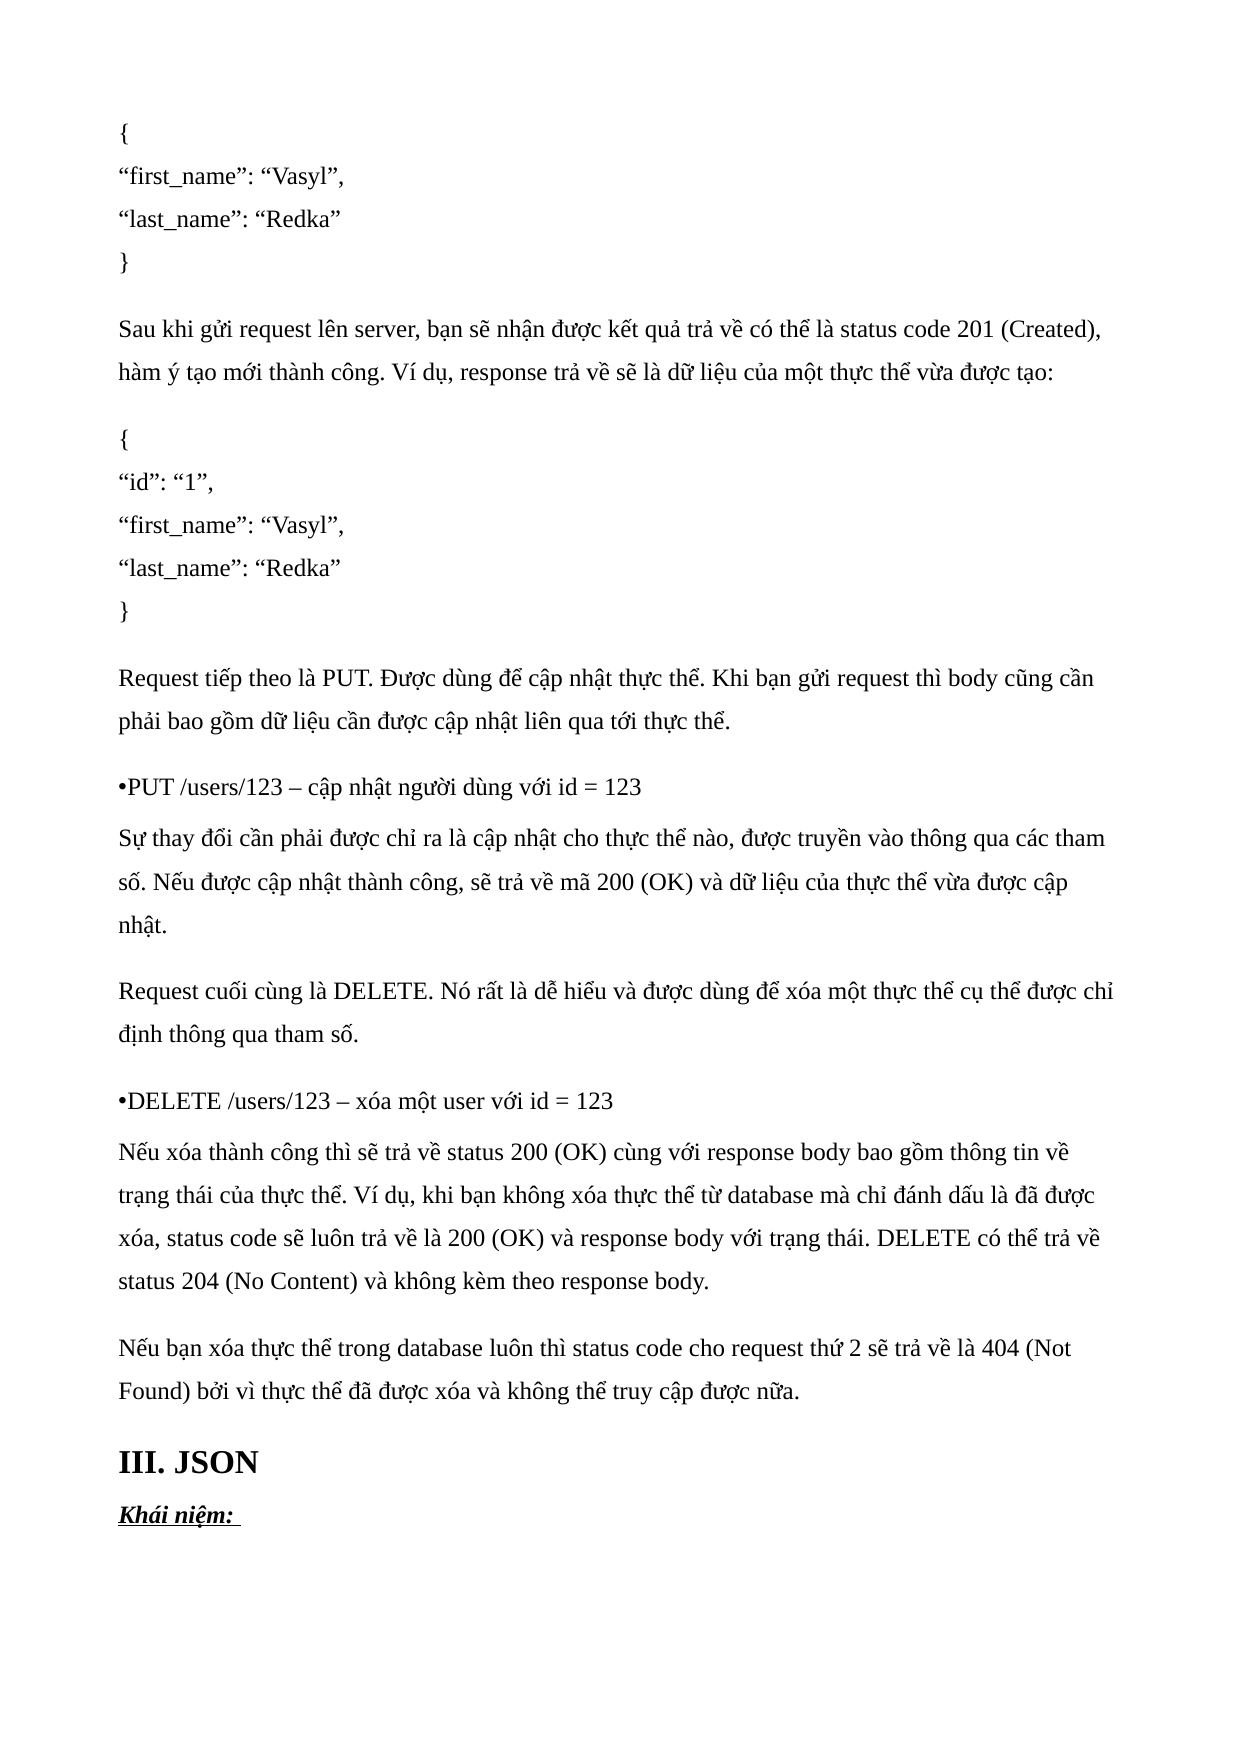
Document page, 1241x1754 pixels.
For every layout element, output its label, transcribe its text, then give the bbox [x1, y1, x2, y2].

text Sự thay đổi cần phải được chỉ ra là cập nhật cho thực thể nào, được truyền vào thông qua các tham số. Nếu được cập nhật thành công, sẽ trả về mã 200 (OK) và dữ liệu của thực thể vừa được cập nhật. [118, 823, 1122, 938]
text Request cuối cùng là DELETE. Nó rất là dễ hiểu và được dùng để xóa một thực thể cụ thể được chỉ định thông qua tham số. [118, 976, 1122, 1048]
text { “first_name”: “Vasyl”, “last_name”: “Redka” } [118, 118, 1122, 276]
text Nếu xóa thành công thì sẽ trả về status 200 (OK) cùng với response body bao gồm thông tin về trạng thái của thực thể. Ví dụ, khi bạn không xóa thực thể từ database mà chỉ đánh dấu là đã được xóa, status code sẽ luôn trả về là 200 (OK) và response body với trạng thái. DELETE có thể trả về status 204 (No Content) và không kèm theo response body. [118, 1137, 1122, 1295]
text Sau khi gửi request lên server, bạn sẽ nhận được kết quả trả về có thể là status code 201 (Created), hàm ý tạo mới thành công. Ví dụ, response trả về sẽ là dữ liệu của một thực thể vừa được tạo: [118, 314, 1122, 386]
text Nếu bạn xóa thực thể trong database luôn thì status code cho request thứ 2 sẽ trả về là 404 (Not Found) bởi vì thực thể đã được xóa và không thể truy cập được nữa. [118, 1333, 1122, 1405]
text Request tiếp theo là PUT. Được dùng để cập nhật thực thể. Khi bạn gửi request thì body cũng cần phải bao gồm dữ liệu cần được cập nhật liên qua tới thực thể. [118, 663, 1122, 735]
list PUT /users/123 – cập nhật người dùng với id = 123 [118, 772, 1122, 801]
text III. JSON [118, 1442, 1122, 1481]
text Khái niệm: [118, 1500, 1122, 1529]
text { “id”: “1”, “first_name”: “Vasyl”, “last_name”: “Redka” } [118, 424, 1122, 625]
list DELETE /users/123 – xóa một user với id = 123 [118, 1086, 1122, 1115]
